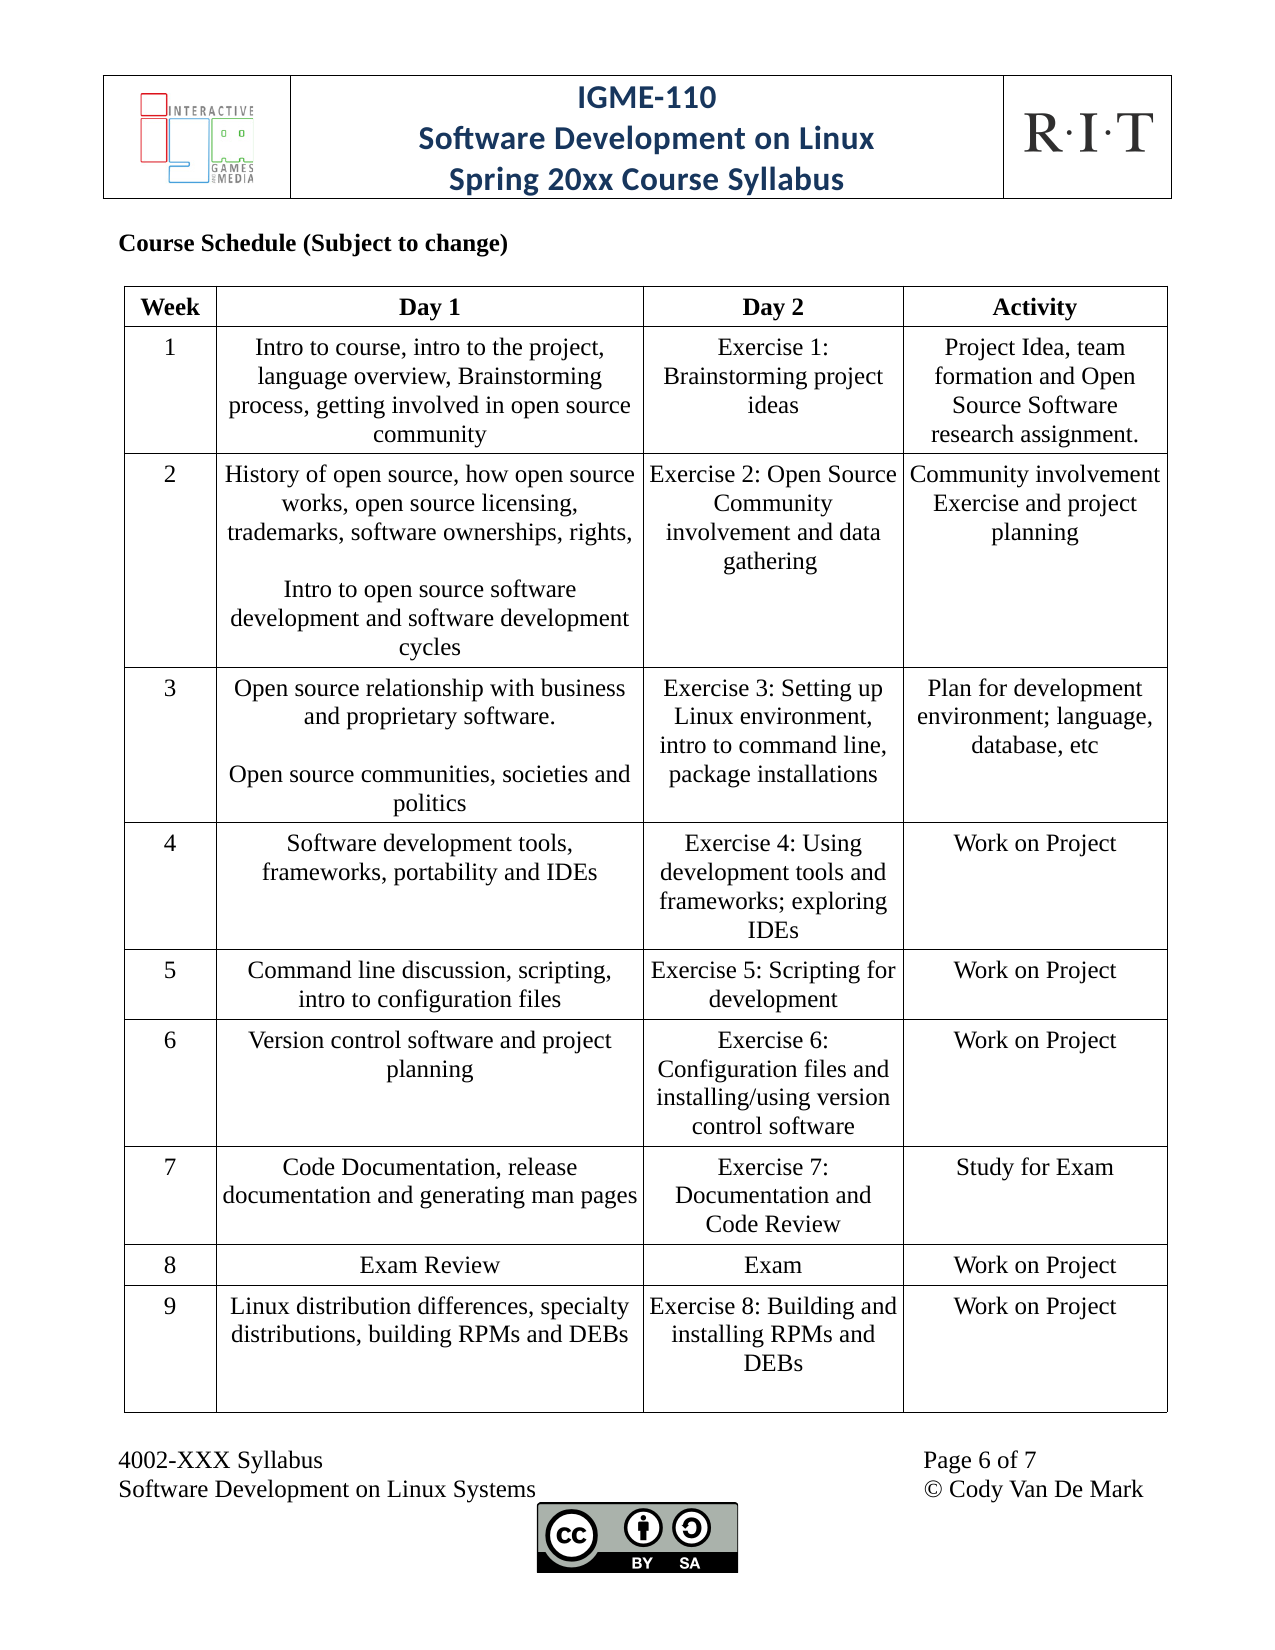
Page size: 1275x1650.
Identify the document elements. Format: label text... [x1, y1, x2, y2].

table_cell 5 [125, 950, 216, 1019]
table_cell Exam [644, 1245, 903, 1284]
table_cell Exercise 4: Using development tools and frameworks; exploring IDEs [644, 823, 903, 949]
table_cell Exercise 5: Scripting for development [644, 950, 903, 1019]
table_cell Version control software and project planning [217, 1020, 643, 1146]
table_cell Community involvement Exercise and project planning [904, 454, 1167, 666]
table_cell Exercise 8: Building and installing RPMs and DEBs [644, 1286, 903, 1412]
table_header Day 2 [644, 287, 903, 326]
table_cell History of open source, how open source works, open source licensing, trademarks, software ownerships, rights, Intro to open source software development and software development cycles [217, 454, 643, 666]
table_cell 9 [125, 1286, 216, 1412]
table_cell 7 [125, 1147, 216, 1244]
table_header Week [125, 287, 216, 326]
table_cell Exercise 7: Documentation and Code Review [644, 1147, 903, 1244]
table_cell Study for Exam [904, 1147, 1167, 1244]
table_cell 6 [125, 1020, 216, 1146]
table_cell Exercise 3: Setting up Linux environment, intro to command line, package installations [644, 668, 903, 822]
table_cell Plan for development environment; language, database, etc [904, 668, 1167, 822]
table_cell Linux distribution differences, specialty distributions, building RPMs and DEBs [217, 1286, 643, 1412]
table_cell Exercise 1: Brainstorming project ideas [644, 327, 903, 453]
table_cell 8 [125, 1245, 216, 1284]
table_cell 1 [125, 327, 216, 453]
table_cell 2 [125, 454, 216, 666]
table_cell Work on Project [904, 1020, 1167, 1146]
table_cell Work on Project [904, 823, 1167, 949]
table_cell Software development tools, frameworks, portability and IDEs [217, 823, 643, 949]
table_cell Work on Project [904, 950, 1167, 1019]
table_cell Code Documentation, release documentation and generating man pages [217, 1147, 643, 1244]
table_cell Exercise 6: Configuration files and installing/using version control software [644, 1020, 903, 1146]
text Course Schedule (Subject to change) [118, 228, 1157, 257]
table_cell 4 [125, 823, 216, 949]
table_header Day 1 [217, 287, 643, 326]
table_cell Work on Project [904, 1245, 1167, 1284]
table_cell 3 [125, 668, 216, 822]
table_cell Project Idea, team formation and Open Source Software research assignment. [904, 327, 1167, 453]
table_cell Exam Review [217, 1245, 643, 1284]
table_cell Open source relationship with business and proprietary software. Open source communities, societies and politics [217, 668, 643, 822]
table_header Activity [904, 287, 1167, 326]
table_cell Intro to course, intro to the project, language overview, Brainstorming process, getting involved in open source community [217, 327, 643, 453]
table_cell Command line discussion, scripting, intro to configuration files [217, 950, 643, 1019]
table_cell Exercise 2: Open Source Community involvement and data gathering [644, 454, 903, 666]
table_cell Work on Project [904, 1286, 1167, 1412]
